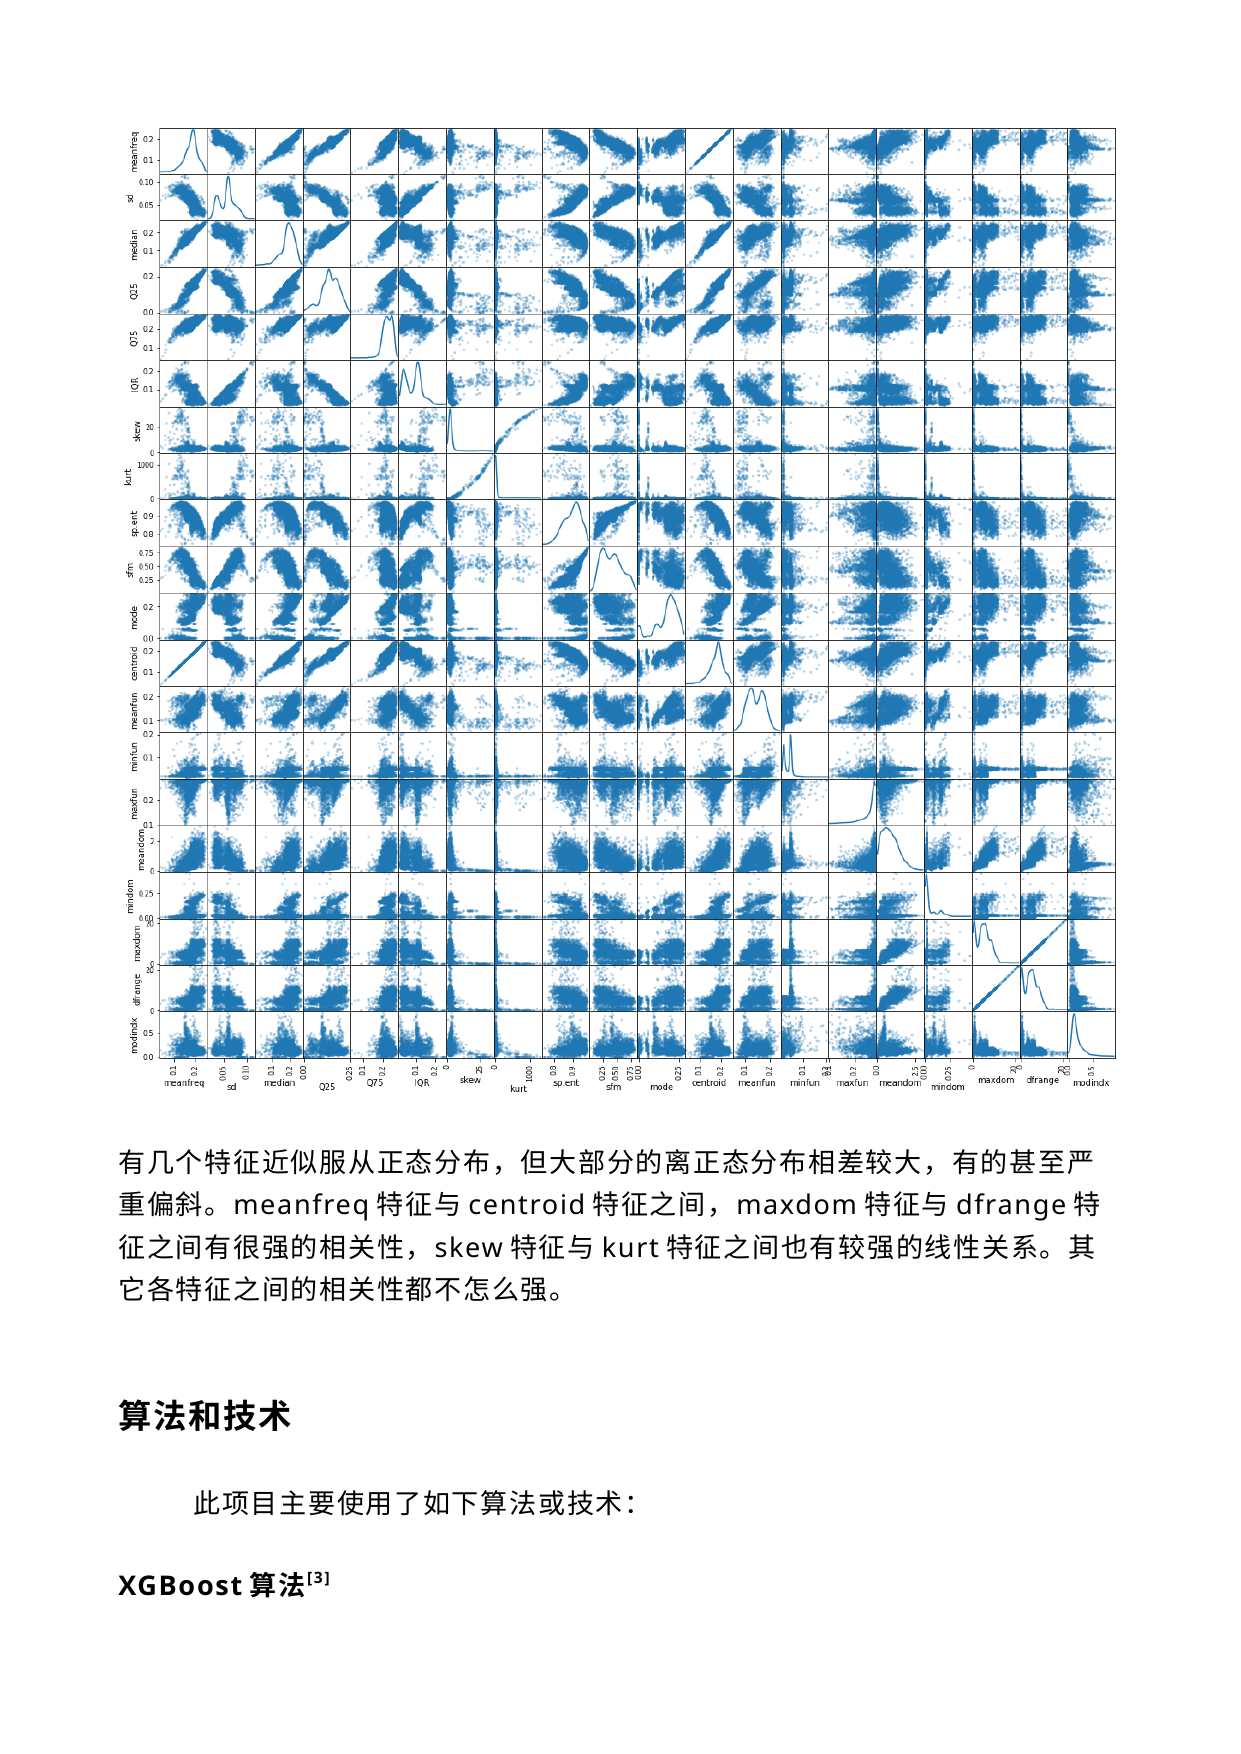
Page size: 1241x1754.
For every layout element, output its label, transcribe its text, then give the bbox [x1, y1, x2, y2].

text 有几个特征近似服从正态分布，但大部分的离正态分布相差较大，有的甚至严重偏斜。meanfreq特征与centroid特征之间，maxdom特征与dfrange特征之间有很强的相关性，skew特征与kurt特征之间也有较强的线性关系。其它各特征之间的相关性都不怎么强。 [118, 1141, 1122, 1307]
picture [118, 118, 1123, 1099]
text 此项目主要使用了如下算法或技术： [118, 1482, 1122, 1521]
text XGBoost算法[3] [118, 1564, 1122, 1604]
text 算法和技术 [118, 1390, 1122, 1438]
